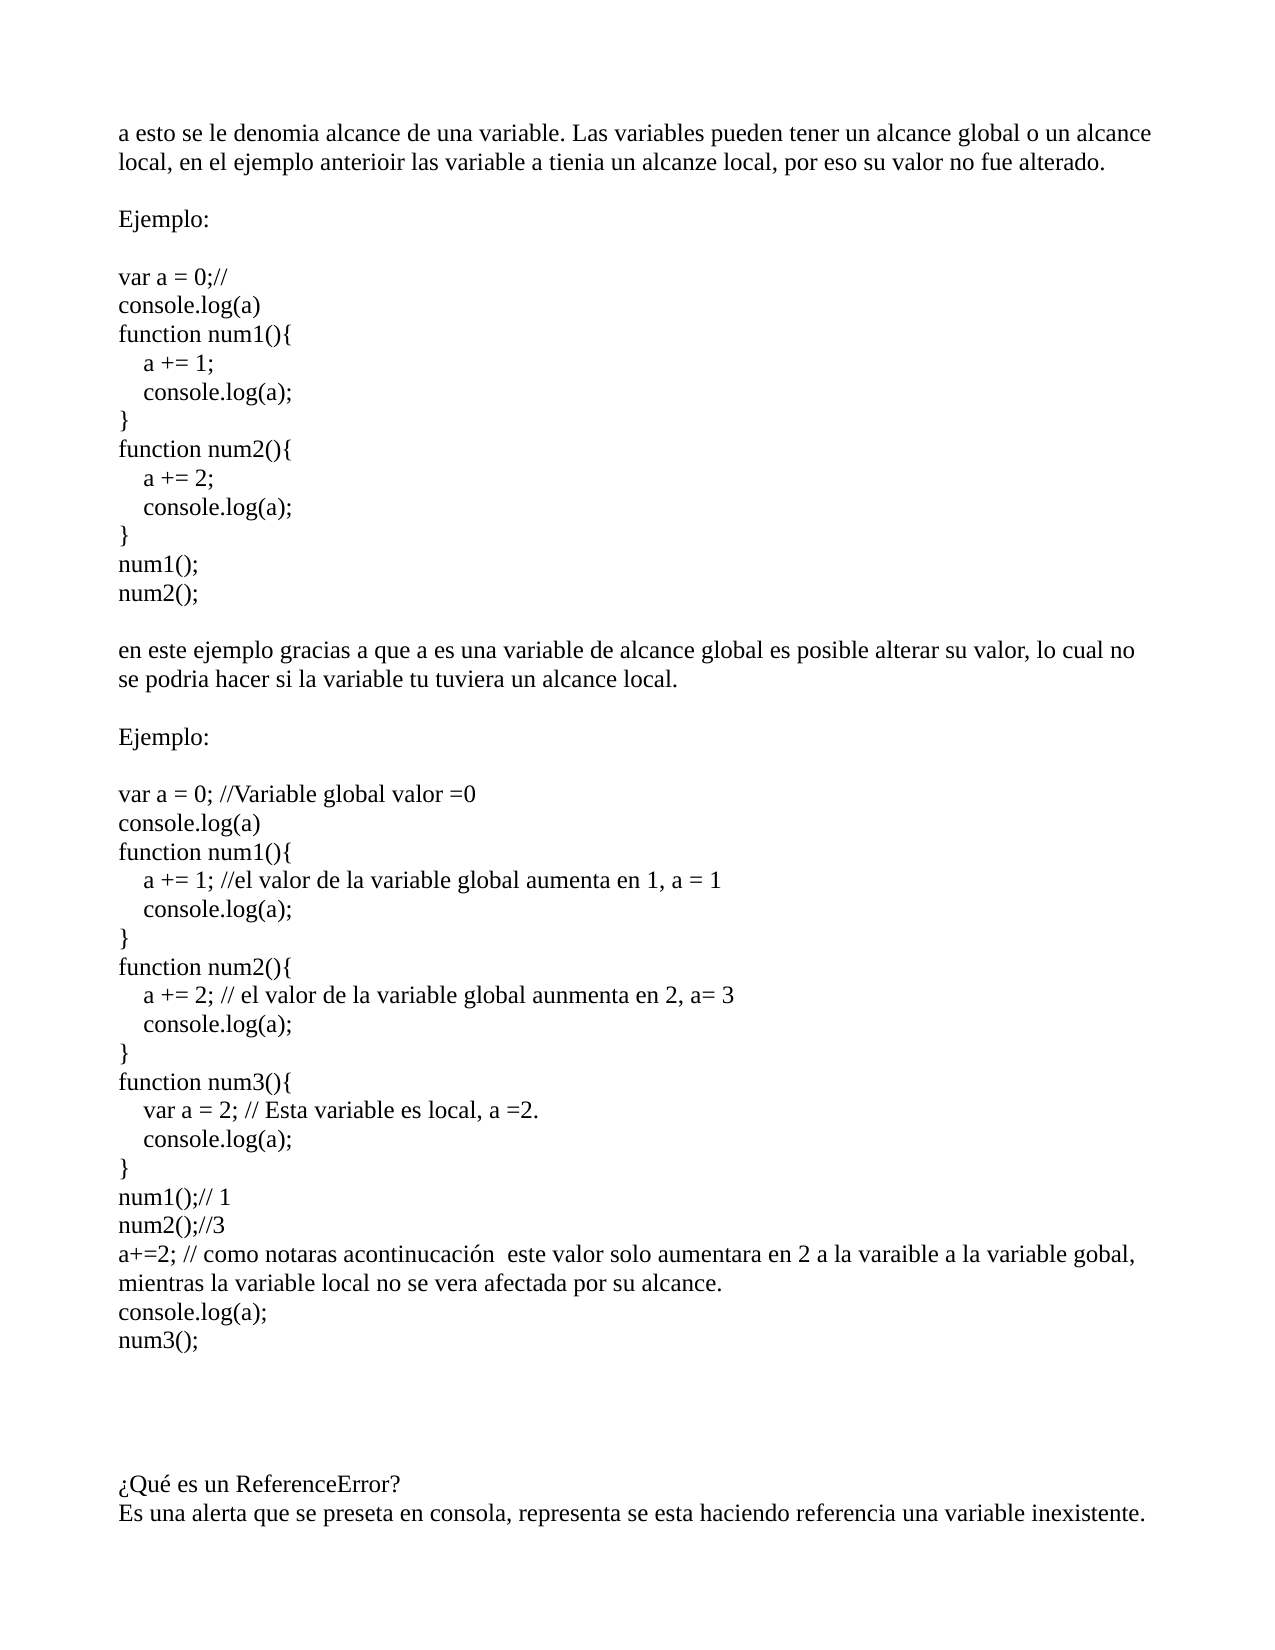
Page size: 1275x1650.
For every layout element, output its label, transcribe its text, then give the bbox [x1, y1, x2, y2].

text console.log(a) [118, 808, 1157, 837]
text a += 2; [118, 463, 1157, 492]
text console.log(a); [118, 377, 1157, 406]
text console.log(a); [118, 894, 1157, 923]
text num3(); [118, 1326, 1157, 1354]
text console.log(a) [118, 291, 1157, 319]
text console.log(a); [118, 1297, 1157, 1326]
text a += 1; //el valor de la variable global aumenta en 1, a = 1 [118, 866, 1157, 894]
text function num3(){ [118, 1067, 1157, 1096]
text num2();//3 [118, 1211, 1157, 1239]
text var a = 2; // Esta variable es local, a =2. [118, 1096, 1157, 1124]
text Es una alerta que se preseta en consola, representa se esta haciendo referencia una variable inexistente. [118, 1498, 1157, 1527]
text console.log(a); [118, 1124, 1157, 1153]
text } [118, 521, 1157, 549]
text a += 2; // el valor de la variable global aunmenta en 2, a= 3 [118, 981, 1157, 1009]
text var a = 0;// [118, 262, 1157, 291]
text function num2(){ [118, 952, 1157, 981]
text num1(); [118, 549, 1157, 578]
text en este ejemplo gracias a que a es una variable de alcance global es posible alterar su valor, lo cual no se podria hacer si la variable tu tuviera un alcance local. [118, 636, 1157, 693]
text a+=2; // como notaras acontinucación este valor solo aumentara en 2 a la varaible a la variable gobal, mientras la variable local no se vera afectada por su alcance. [118, 1239, 1157, 1297]
text function num1(){ [118, 319, 1157, 348]
text } [118, 1153, 1157, 1182]
text function num1(){ [118, 837, 1157, 866]
text function num2(){ [118, 434, 1157, 463]
text } [118, 406, 1157, 434]
text Ejemplo: [118, 722, 1157, 751]
text ¿Qué es un ReferenceError? [118, 1469, 1157, 1498]
text var a = 0; //Variable global valor =0 [118, 779, 1157, 808]
text num2(); [118, 578, 1157, 607]
text } [118, 923, 1157, 952]
text a += 1; [118, 348, 1157, 377]
text console.log(a); [118, 1009, 1157, 1038]
text a esto se le denomia alcance de una variable. Las variables pueden tener un alcance global o un alcance local, en el ejemplo anterioir las variable a tienia un alcanze local, por eso su valor no fue alterado. [118, 118, 1157, 176]
text num1();// 1 [118, 1182, 1157, 1211]
text console.log(a); [118, 492, 1157, 521]
text } [118, 1038, 1157, 1067]
text Ejemplo: [118, 204, 1157, 233]
